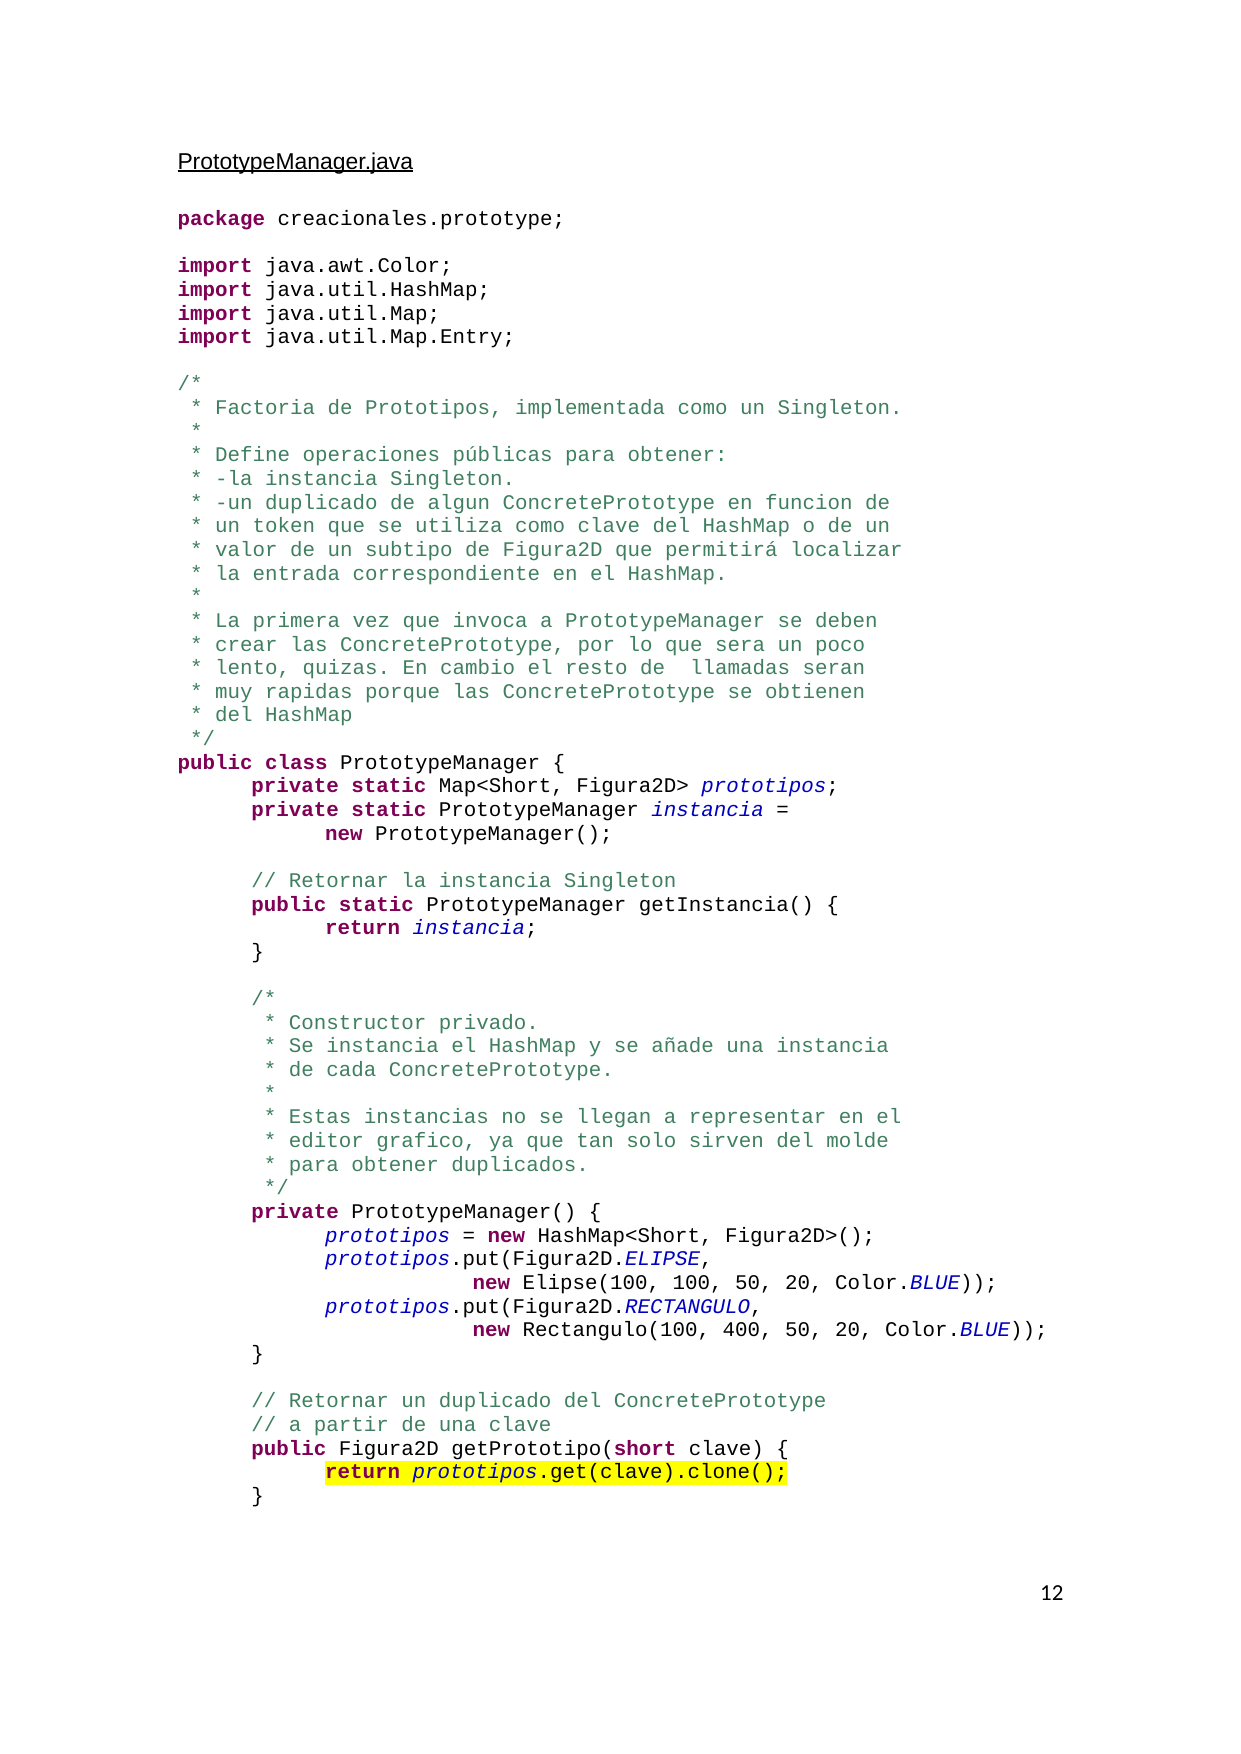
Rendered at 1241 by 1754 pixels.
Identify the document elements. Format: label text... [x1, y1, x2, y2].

text /* [177, 373, 1063, 397]
text // a partir de una clave [177, 1414, 1063, 1437]
text * Se instancia el HashMap y se añade una instancia [177, 1036, 1063, 1059]
text import java.util.HashMap; [177, 279, 1063, 302]
text // Retornar un duplicado del ConcretePrototype [177, 1390, 1063, 1414]
text * valor de un subtipo de Figura2D que permitirá localizar [177, 539, 1063, 563]
text prototipos = new HashMap<Short, Figura2D>(); [177, 1225, 1063, 1248]
text } [177, 941, 1063, 964]
text // Retornar la instancia Singleton [177, 870, 1063, 894]
text import java.awt.Color; [177, 255, 1063, 279]
text } [177, 1343, 1063, 1367]
text * del HashMap [177, 704, 1063, 728]
text prototipos.put(Figura2D.RECTANGULO, [177, 1296, 1063, 1319]
text } [177, 1485, 1063, 1508]
text * crear las ConcretePrototype, por lo que sera un poco [177, 633, 1063, 657]
text PrototypeManager.java [177, 148, 1063, 174]
text * Estas instancias no se llegan a representar en el [177, 1106, 1063, 1130]
text * la entrada correspondiente en el HashMap. [177, 563, 1063, 586]
text * -la instancia Singleton. [177, 468, 1063, 492]
text import java.util.Map.Entry; [177, 326, 1063, 350]
text * para obtener duplicados. [177, 1154, 1063, 1177]
text * La primera vez que invoca a PrototypeManager se deben [177, 610, 1063, 633]
text return instancia; [177, 917, 1063, 941]
text * muy rapidas porque las ConcretePrototype se obtienen [177, 681, 1063, 704]
text import java.util.Map; [177, 302, 1063, 326]
text * Define operaciones públicas para obtener: [177, 444, 1063, 468]
text new Rectangulo(100, 400, 50, 20, Color.BLUE)); [177, 1319, 1063, 1343]
text public static PrototypeManager getInstancia() { [177, 894, 1063, 917]
text private PrototypeManager() { [177, 1201, 1063, 1225]
text */ [177, 728, 1063, 752]
text * -un duplicado de algun ConcretePrototype en funcion de [177, 492, 1063, 515]
text private static PrototypeManager instancia = [177, 799, 1063, 823]
text * Factoria de Prototipos, implementada como un Singleton. [177, 397, 1063, 421]
text /* [177, 988, 1063, 1012]
text new PrototypeManager(); [177, 823, 1063, 846]
text * Constructor privado. [177, 1012, 1063, 1036]
text return prototipos.get(clave).clone(); [177, 1461, 1063, 1485]
text * lento, quizas. En cambio el resto de llamadas seran [177, 657, 1063, 681]
text public class PrototypeManager { [177, 752, 1063, 775]
text new Elipse(100, 100, 50, 20, Color.BLUE)); [177, 1272, 1063, 1296]
text * [177, 586, 1063, 610]
text */ [177, 1177, 1063, 1201]
text private static Map<Short, Figura2D> prototipos; [177, 775, 1063, 799]
text * de cada ConcretePrototype. [177, 1059, 1063, 1083]
text prototipos.put(Figura2D.ELIPSE, [177, 1248, 1063, 1272]
text package creacionales.prototype; [177, 208, 1063, 232]
text * un token que se utiliza como clave del HashMap o de un [177, 515, 1063, 539]
text * editor grafico, ya que tan solo sirven del molde [177, 1130, 1063, 1154]
text * [177, 1083, 1063, 1106]
text public Figura2D getPrototipo(short clave) { [177, 1437, 1063, 1461]
text * [177, 421, 1063, 444]
